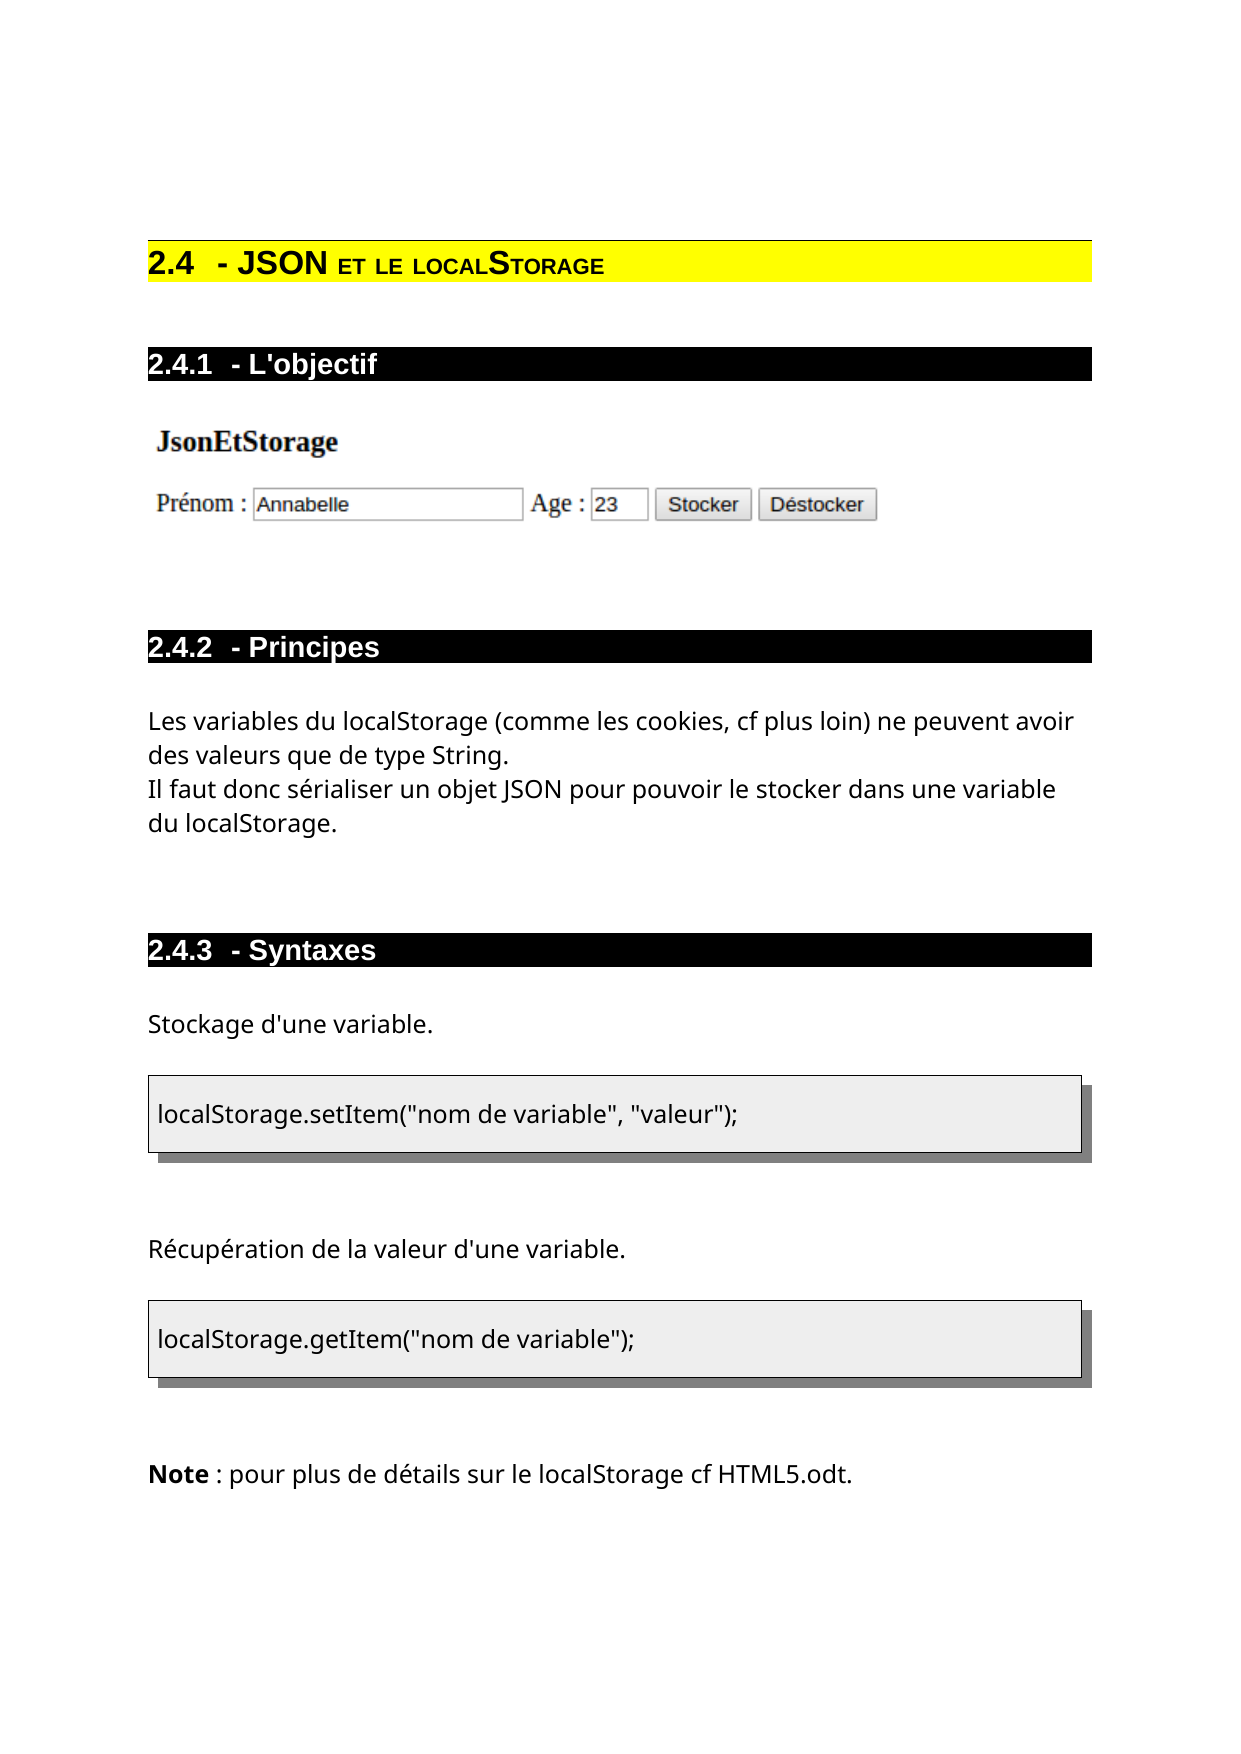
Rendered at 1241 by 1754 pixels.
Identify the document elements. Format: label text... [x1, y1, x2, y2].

text localStorage.getItem("nom de variable"); [149, 1301, 1081, 1377]
text Récupération de la valeur d'une variable. [148, 1232, 1092, 1266]
text Les variables du localStorage (comme les cookies, cf plus loin) ne peuvent avoir des valeurs que de type String. [148, 704, 1092, 772]
text Note : pour plus de détails sur le localStorage cf HTML5.odt. [148, 1456, 1092, 1490]
subtitle - L'objectif [148, 347, 1092, 381]
text Il faut donc sérialiser un objet JSON pour pouvoir le stocker dans une variable du localStorage. [148, 772, 1092, 840]
text Stockage d'une variable. [148, 1007, 1092, 1041]
subtitle - JSON et le localStorage [148, 241, 1092, 282]
text localStorage.setItem("nom de variable", "valeur"); [149, 1076, 1081, 1152]
subtitle - Principes [148, 630, 1092, 663]
subtitle - Syntaxes [148, 933, 1092, 967]
picture [147, 421, 890, 537]
